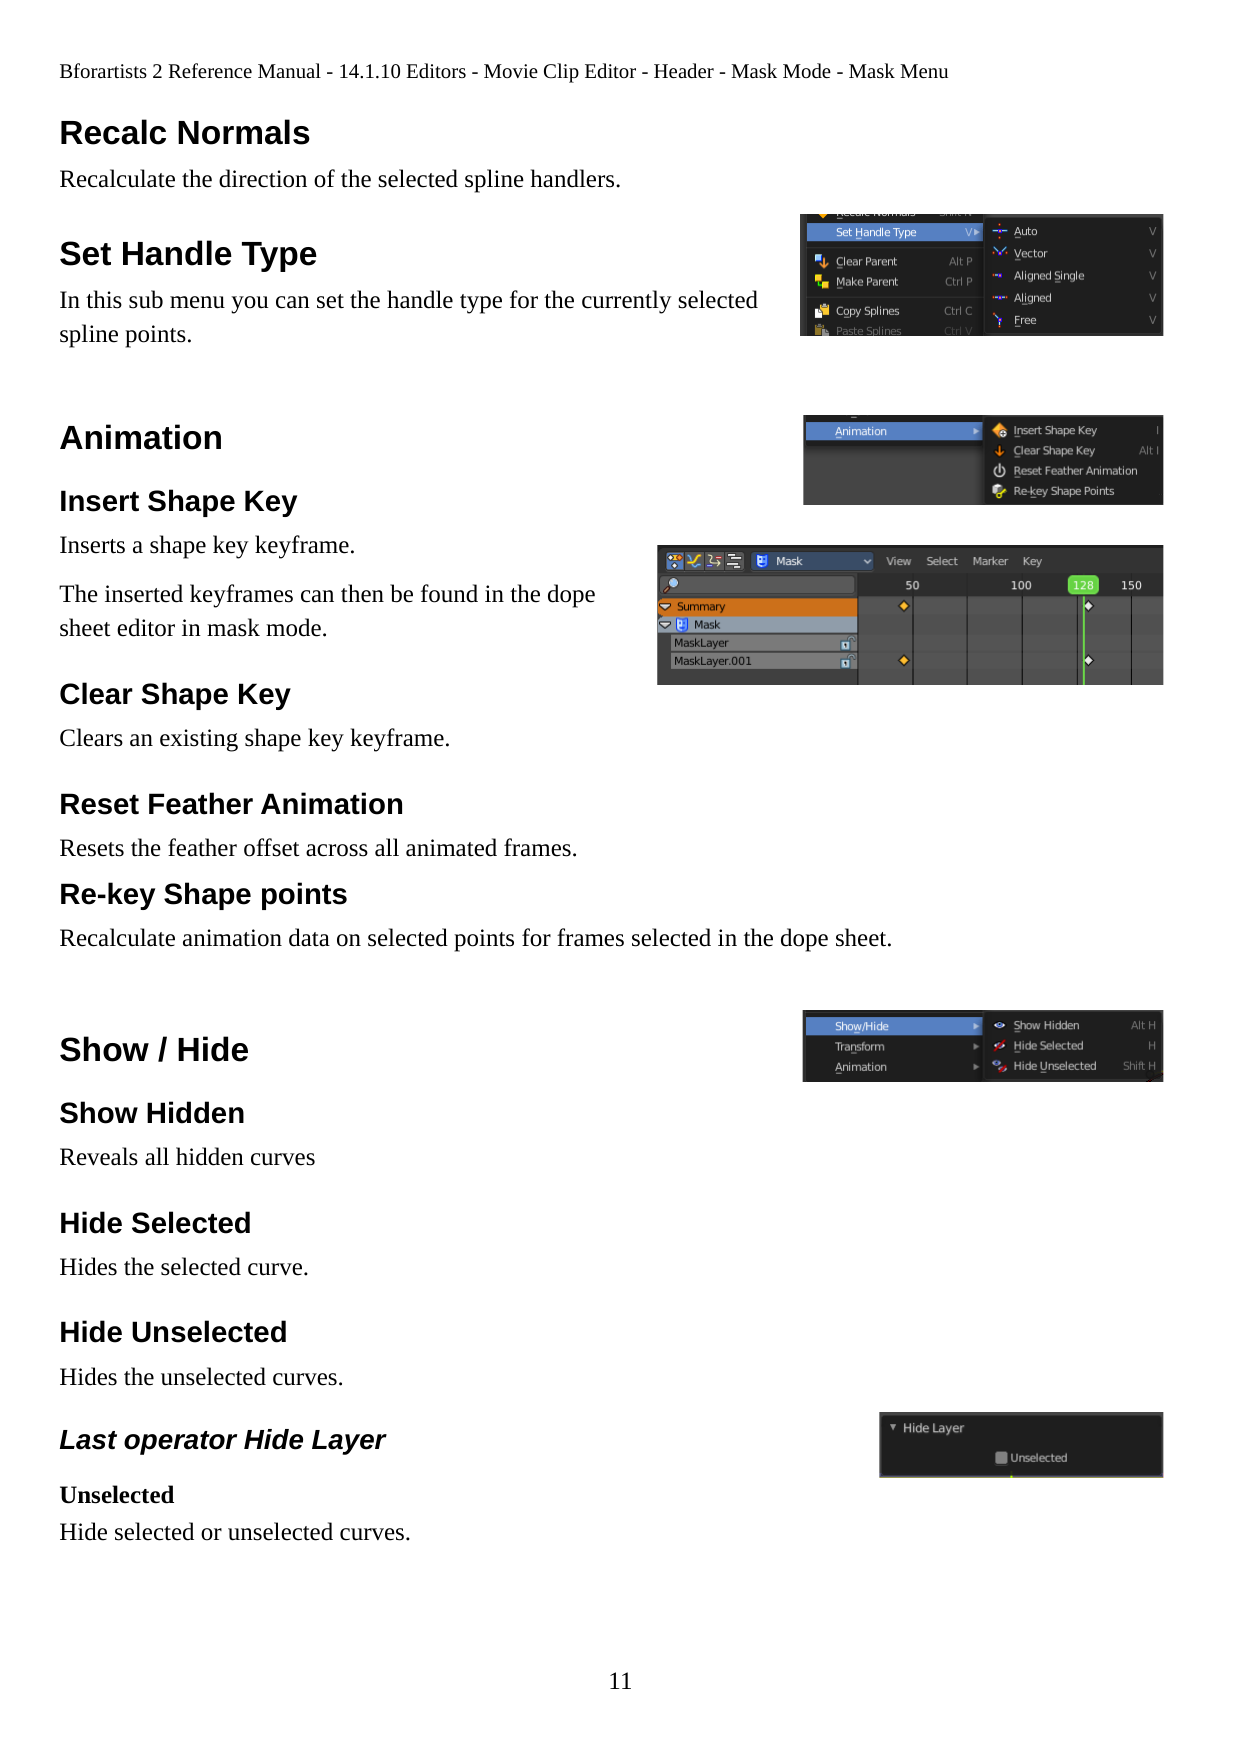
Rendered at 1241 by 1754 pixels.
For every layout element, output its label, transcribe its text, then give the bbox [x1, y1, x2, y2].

text Hides the selected curve. [59, 1252, 1181, 1281]
text Recalculate the direction of the selected spline handlers. [59, 164, 1181, 192]
picture [802, 1010, 1164, 1082]
subtitle Re-key Shape points [59, 877, 1181, 910]
text Hide selected or unselected curves. [59, 1517, 1181, 1545]
subtitle Set Handle Type [59, 234, 800, 272]
text The inserted keyframes can then be found in the dope sheet editor in mask mode. [59, 579, 657, 642]
picture [879, 1412, 1164, 1478]
picture [800, 214, 1164, 336]
text Clears an existing shape key keyframe. [59, 723, 1181, 752]
text Reveals all hidden curves [59, 1142, 1181, 1171]
subtitle [1164, 418, 1181, 457]
subtitle [1164, 1030, 1181, 1068]
subtitle Insert Shape Key [59, 484, 1181, 517]
subtitle [1164, 234, 1181, 272]
subtitle Unselected [59, 1480, 1181, 1509]
text In this sub menu you can set the handle type for the currently selected spline points. [59, 285, 1181, 348]
subtitle Hide Unselected [59, 1315, 1181, 1349]
subtitle Last operator Hide Layer [59, 1423, 879, 1455]
subtitle Reset Feather Animation [59, 787, 1181, 821]
subtitle Clear Shape Key [59, 677, 1181, 711]
subtitle Animation [59, 418, 803, 457]
picture [657, 545, 1164, 685]
text Inserts a shape key keyframe. [59, 530, 1181, 559]
text Hides the unselected curves. [59, 1362, 1181, 1390]
picture [803, 415, 1164, 505]
list Recalculate animation data on selected points for frames selected in the dope sheet. [59, 923, 1181, 952]
subtitle Hide Selected [59, 1206, 1181, 1239]
subtitle Recalc Normals [59, 113, 1181, 151]
subtitle Show / Hide [59, 1030, 802, 1068]
subtitle Show Hidden [59, 1096, 1181, 1129]
subtitle [1164, 1423, 1181, 1455]
list Resets the feather offset across all animated frames. [59, 833, 1181, 862]
